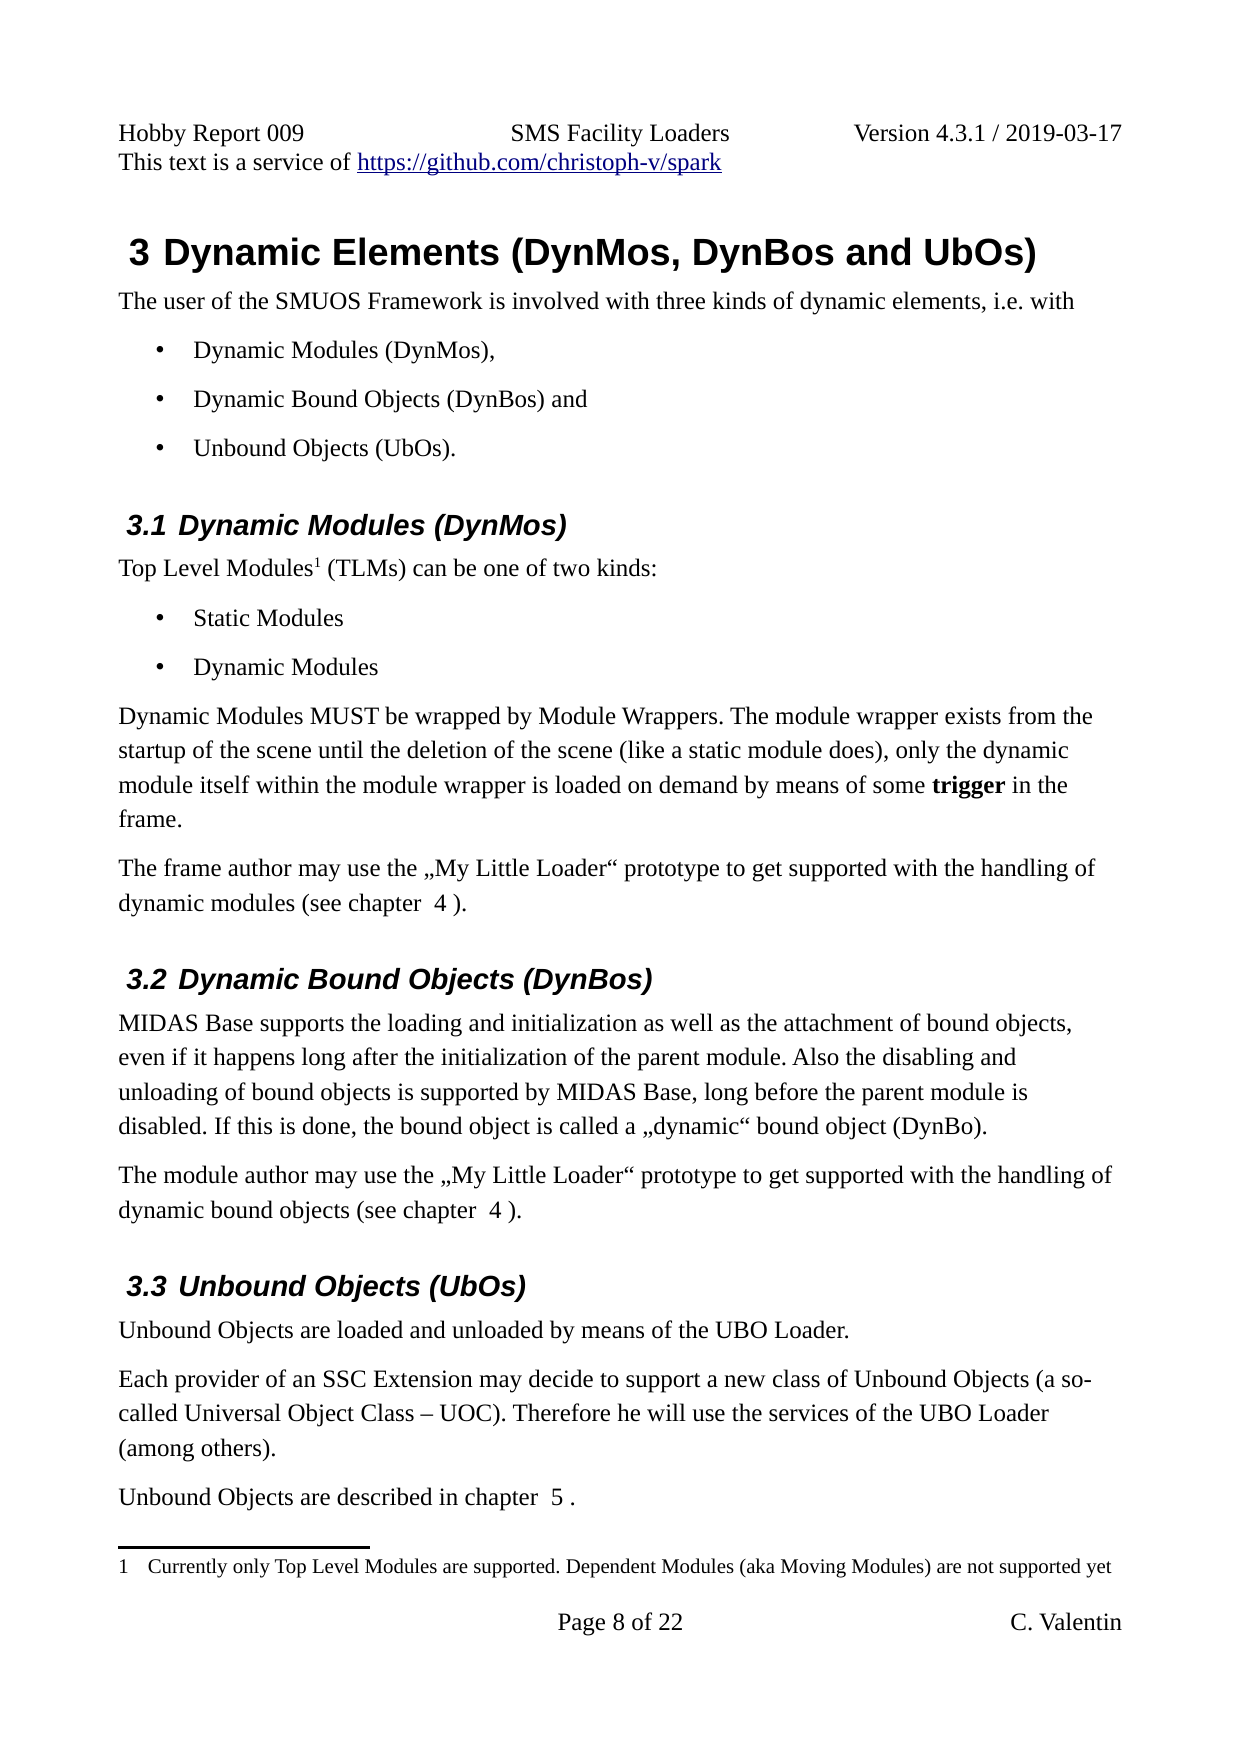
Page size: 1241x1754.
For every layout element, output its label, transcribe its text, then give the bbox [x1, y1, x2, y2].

text Each provider of an SSC Extension may decide to support a new class of Unbound Objects (a so-called Universal Object Class – UOC). Therefore he will use the services of the UBO Loader (among others). [118, 1364, 1122, 1462]
text The frame author may use the „My Little Loader“ prototype to get supported with the handling of dynamic modules (see chapter 4 ). [118, 853, 1122, 916]
text The module author may use the „My Little Loader“ prototype to get supported with the handling of dynamic bound objects (see chapter 4 ). [118, 1160, 1122, 1223]
subtitle Dynamic Elements (DynMos, DynBos and UbOs) [118, 230, 1122, 274]
list Dynamic Bound Objects (DynBos) and [156, 384, 1122, 413]
list Unbound Objects (UbOs). [156, 433, 1122, 462]
text Unbound Objects are loaded and unloaded by means of the UBO Loader. [118, 1315, 1122, 1344]
list Static Modules [156, 603, 1122, 631]
subtitle Unbound Objects (UbOs) [118, 1269, 1122, 1302]
subtitle Dynamic Bound Objects (DynBos) [118, 962, 1122, 995]
text MIDAS Base supports the loading and initialization as well as the attachment of bound objects, even if it happens long after the initialization of the parent module. Also the disabling and unloading of bound objects is supported by MIDAS Base, long before the parent module is disabled. If this is done, the bound object is called a „dynamic“ bound object (DynBo). [118, 1008, 1122, 1140]
text The user of the SMUOS Framework is involved with three kinds of dynamic elements, i.e. with [118, 286, 1122, 315]
list Dynamic Modules (DynMos), [156, 335, 1122, 364]
text Unbound Objects are described in chapter 5 . [118, 1482, 1122, 1511]
subtitle Dynamic Modules (DynMos) [118, 507, 1122, 541]
text Top Level Modules (TLMs) can be one of two kinds: [118, 553, 1122, 582]
text Dynamic Modules MUST be wrapped by Module Wrappers. The module wrapper exists from the startup of the scene until the deletion of the scene (like a static module does), only the dynamic module itself within the module wrapper is loaded on demand by means of some trigger in the frame. [118, 701, 1122, 833]
text Currently only Top Level Modules are supported. Dependent Modules (aka Moving Modules) are not supported yet [118, 1553, 1122, 1578]
list Dynamic Modules [156, 652, 1122, 680]
